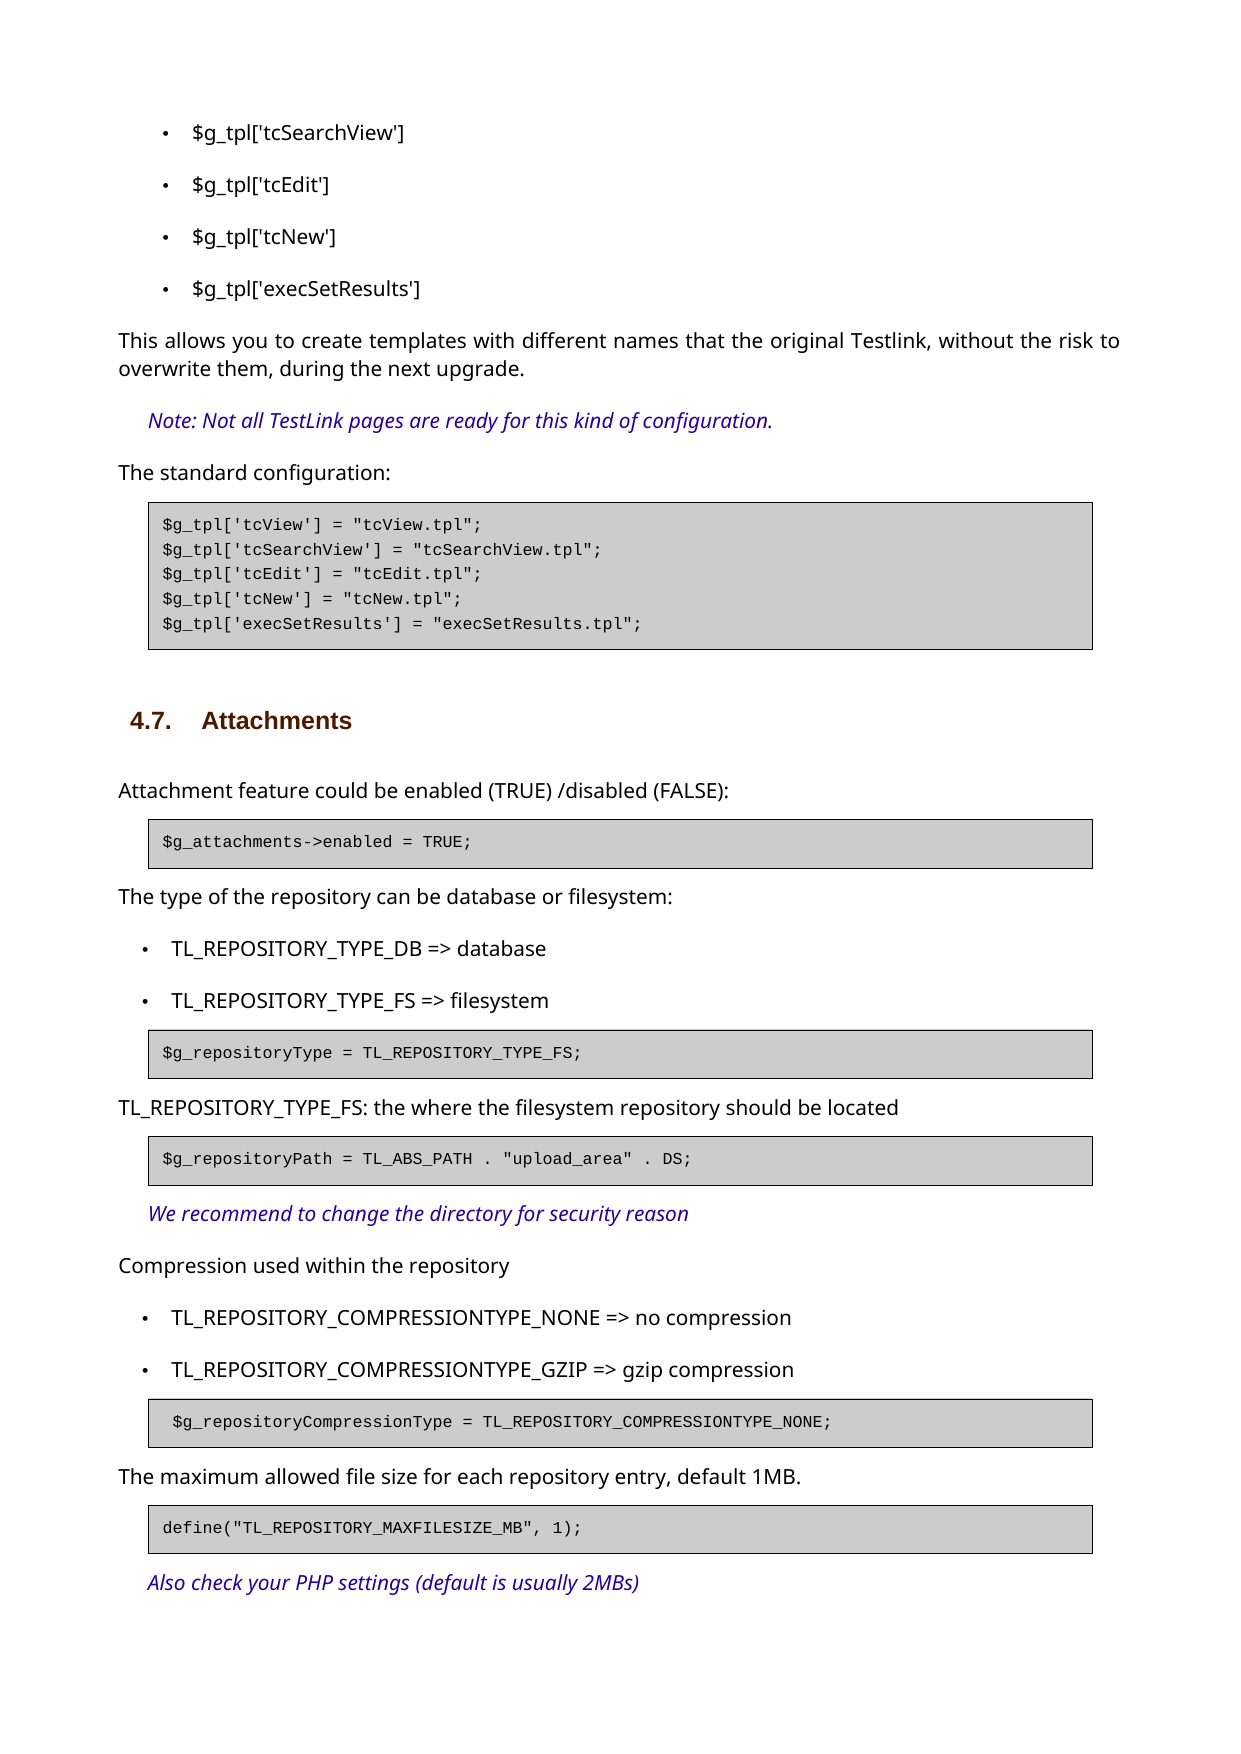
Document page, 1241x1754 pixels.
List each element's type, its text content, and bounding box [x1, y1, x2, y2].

list $g_tpl['execSetResults'] [162, 274, 1122, 302]
list TL_REPOSITORY_COMPRESSIONTYPE_GZIP => gzip compression [142, 1355, 1122, 1384]
text $g_tpl['tcNew'] = "tcNew.tpl"; [149, 576, 1092, 600]
list $g_tpl['tcEdit'] [162, 170, 1122, 198]
list $g_tpl['tcSearchView'] [162, 118, 1122, 147]
list $g_tpl['tcNew'] [162, 222, 1122, 251]
text The standard configuration: [118, 458, 1122, 487]
list TL_REPOSITORY_TYPE_DB => database [142, 934, 1122, 963]
text We recommend to change the directory for security reason [148, 1199, 1122, 1228]
text $g_tpl['tcEdit'] = "tcEdit.tpl"; [149, 551, 1092, 576]
subtitle Attachments [130, 707, 1110, 735]
text $g_tpl['execSetResults'] = "execSetResults.tpl"; [149, 600, 1092, 649]
text Attachment feature could be enabled (TRUE) /disabled (FALSE): [118, 776, 1122, 804]
text $g_tpl['tcSearchView'] = "tcSearchView.tpl"; [149, 526, 1092, 551]
text The maximum allowed file size for each repository entry, default 1MB. [118, 1462, 1122, 1490]
list TL_REPOSITORY_TYPE_FS => filesystem [142, 986, 1122, 1015]
text $g_tpl['tcView'] = "tcView.tpl"; [149, 503, 1092, 526]
text $g_repositoryCompressionType = TL_REPOSITORY_COMPRESSIONTYPE_NONE; [149, 1400, 1092, 1447]
text define("TL_REPOSITORY_MAXFILESIZE_MB", 1); [149, 1506, 1092, 1553]
text Also check your PHP settings (default is usually 2MBs) [148, 1568, 1122, 1597]
text $g_repositoryType = TL_REPOSITORY_TYPE_FS; [149, 1031, 1092, 1078]
text $g_repositoryPath = TL_ABS_PATH . "upload_area" . DS; [149, 1137, 1092, 1185]
text Note: Not all TestLink pages are ready for this kind of configuration. [148, 406, 1122, 435]
text Compression used within the repository [118, 1251, 1122, 1280]
text The type of the repository can be database or filesystem: [118, 882, 1122, 911]
list TL_REPOSITORY_COMPRESSIONTYPE_NONE => no compression [142, 1303, 1122, 1332]
text TL_REPOSITORY_TYPE_FS: the where the filesystem repository should be located [118, 1093, 1122, 1121]
text This allows you to create templates with different names that the original Testlink, without the risk to overwrite them, during the next upgrade. [118, 326, 1122, 383]
text $g_attachments->enabled = TRUE; [149, 820, 1092, 868]
